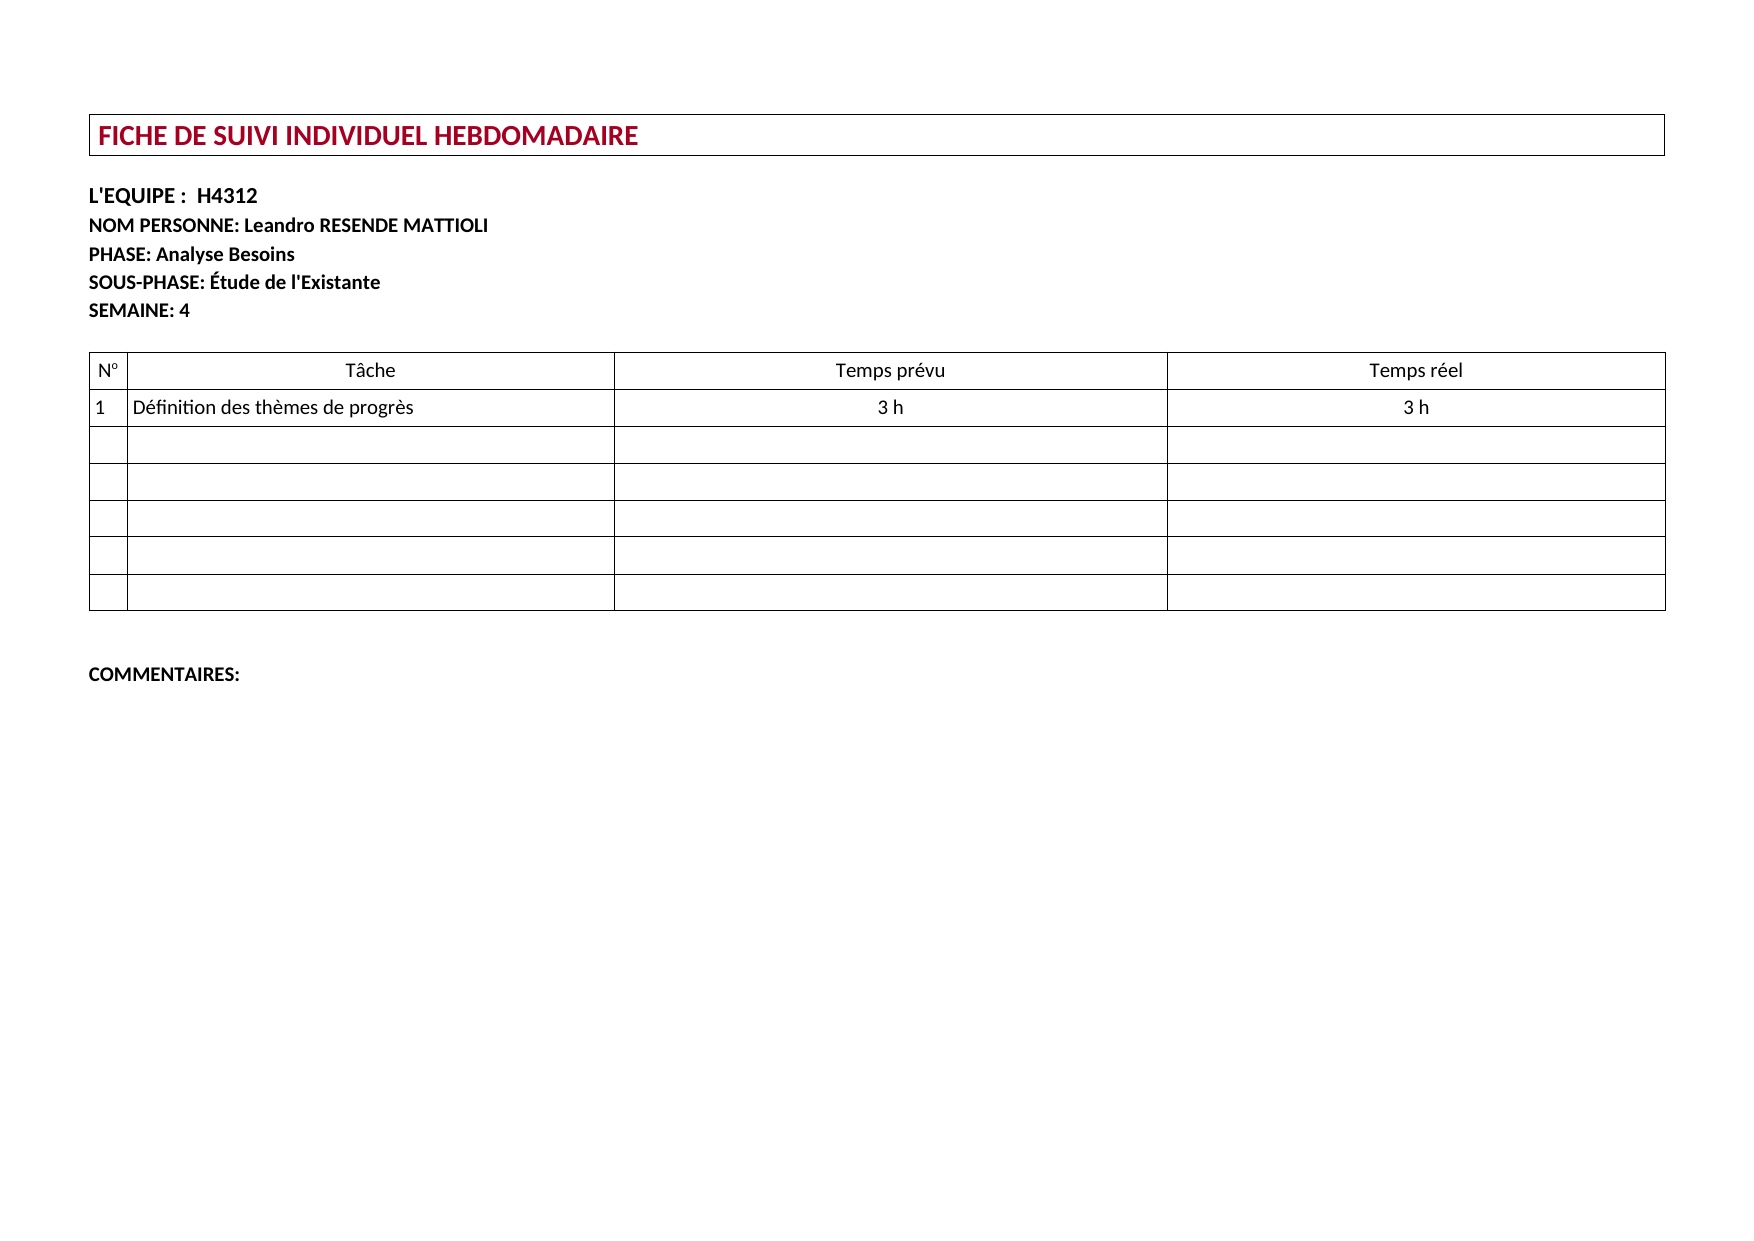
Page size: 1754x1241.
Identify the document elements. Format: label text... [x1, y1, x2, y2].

text L'EQUIPE : H4312 [89, 181, 1665, 209]
table_cell [615, 464, 1167, 499]
table_cell [615, 501, 1167, 536]
table_cell [1168, 427, 1665, 462]
table_cell [90, 537, 127, 573]
text SEMAINE: 4 [89, 298, 1665, 323]
table_cell 1 [90, 390, 127, 426]
table_header Tâche [128, 353, 614, 388]
table_cell [615, 575, 1167, 610]
table_cell [90, 464, 127, 499]
table_cell [615, 537, 1167, 573]
table_cell 3 h [615, 390, 1167, 426]
table_cell 3 h [1168, 390, 1665, 426]
table_cell [128, 537, 614, 573]
table_cell [128, 464, 614, 499]
text SOUS-PHASE: Étude de l'Existante [89, 269, 1665, 295]
table_header Temps réel [1168, 353, 1665, 388]
table_cell Définition des thèmes de progrès [128, 390, 614, 426]
table_cell [128, 501, 614, 536]
table_cell [1168, 464, 1665, 499]
table_header No [90, 353, 127, 388]
table_cell [90, 575, 127, 610]
table_cell [1168, 501, 1665, 536]
table_cell [128, 427, 614, 462]
table_cell [1168, 537, 1665, 573]
text FICHE DE SUIVI INDIVIDUEL HEBDOMADAIRE [90, 115, 1664, 155]
text NOM PERSONNE: Leandro RESENDE MATTIOLI [89, 212, 1665, 238]
text COMMENTAIRES: [89, 661, 1665, 687]
table_cell [1168, 575, 1665, 610]
table_header Temps prévu [615, 353, 1167, 388]
table_cell [90, 427, 127, 462]
table_cell [90, 501, 127, 536]
table_cell [128, 575, 614, 610]
text PHASE: Analyse Besoins [89, 241, 1665, 266]
table_cell [615, 427, 1167, 462]
